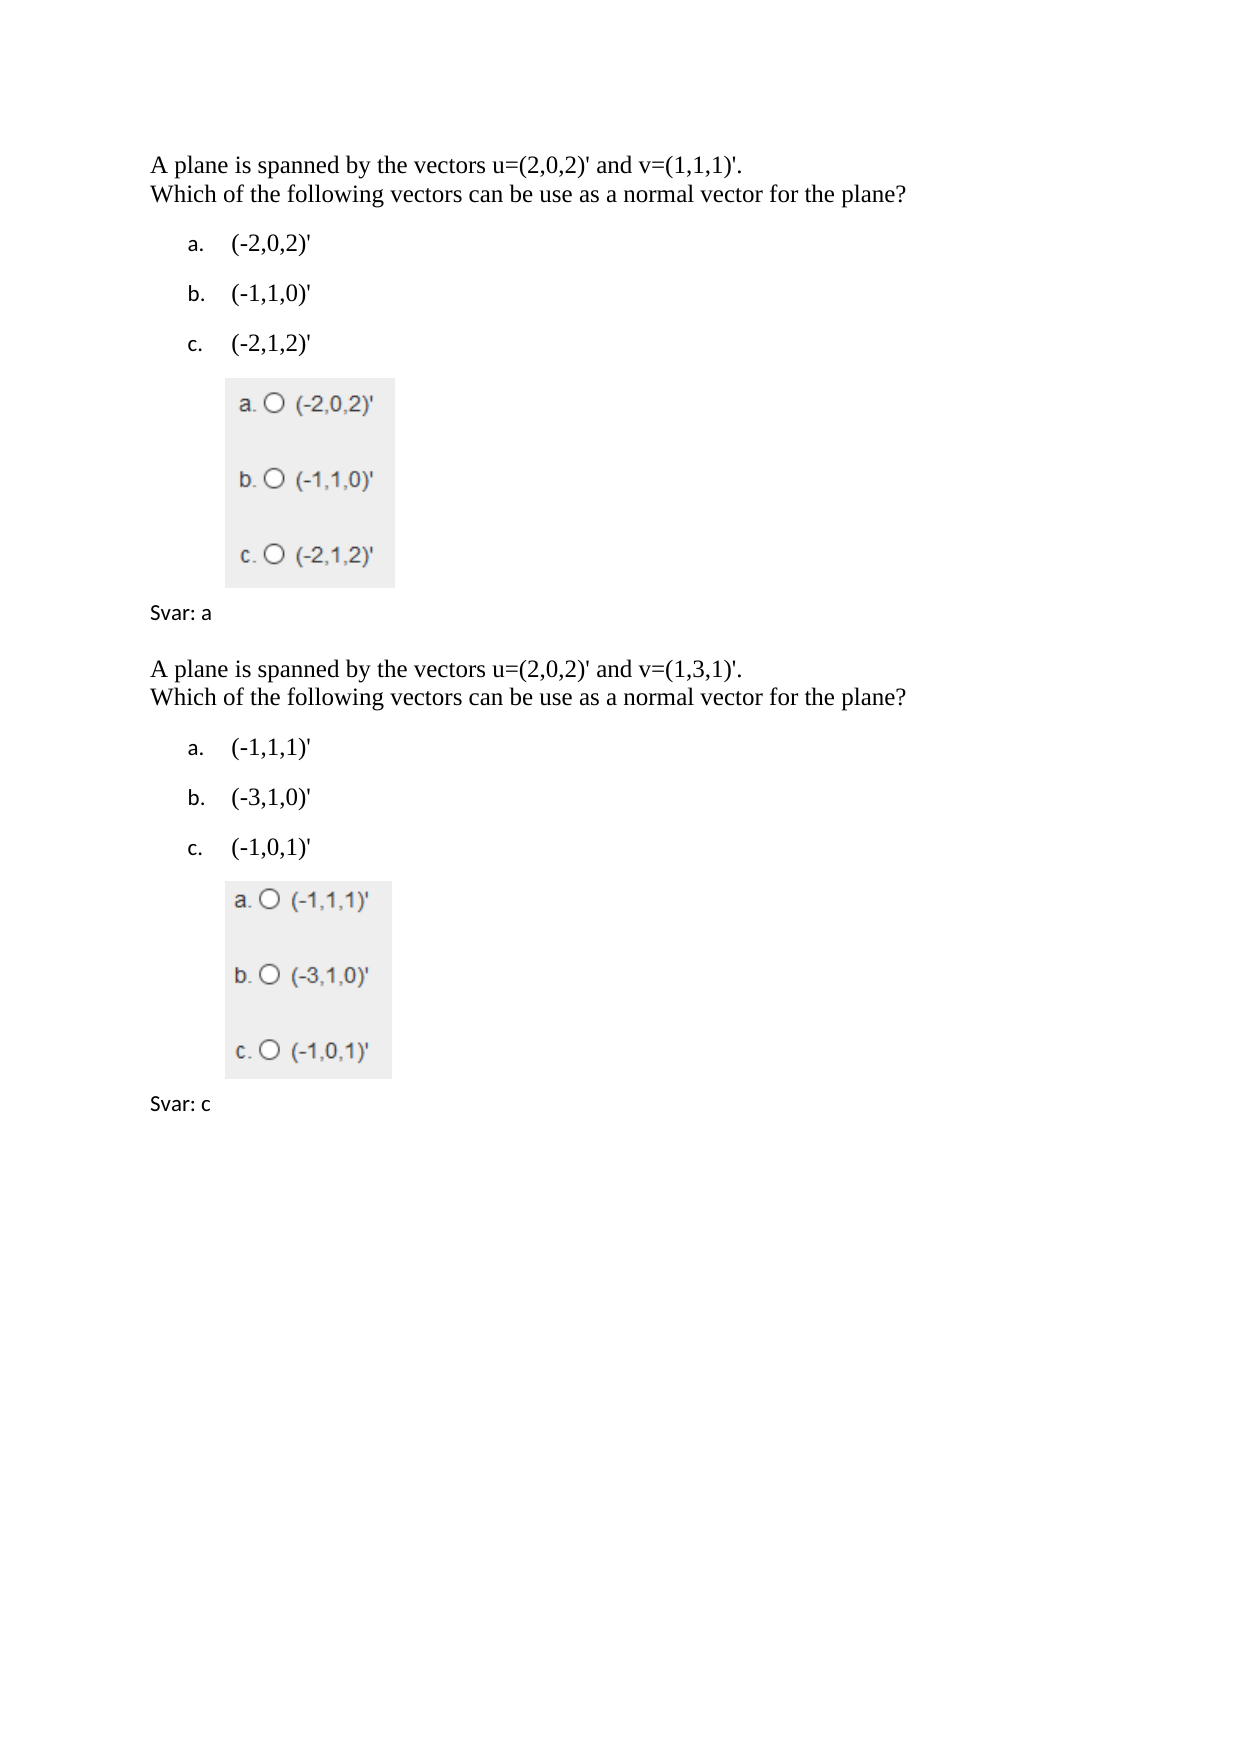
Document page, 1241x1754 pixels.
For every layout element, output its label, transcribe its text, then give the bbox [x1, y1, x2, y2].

text A plane is spanned by the vectors u=(2,0,2)' and v=(1,3,1)'. Which of the following vectors can be use as a normal vector for the plane? [150, 654, 1090, 711]
text Svar: c [150, 1089, 1090, 1117]
list (-1,1,0)' [187, 278, 1090, 307]
list (-2,1,2)' [187, 328, 1090, 357]
text Svar: a [150, 598, 1090, 626]
text A plane is spanned by the vectors u=(2,0,2)' and v=(1,1,1)'. Which of the following vectors can be use as a normal vector for the plane? [150, 150, 1090, 207]
list (-1,0,1)' [187, 832, 1090, 861]
list (-3,1,0)' [187, 782, 1090, 811]
list (-2,0,2)' [187, 228, 1090, 257]
list (-1,1,1)' [187, 732, 1090, 761]
